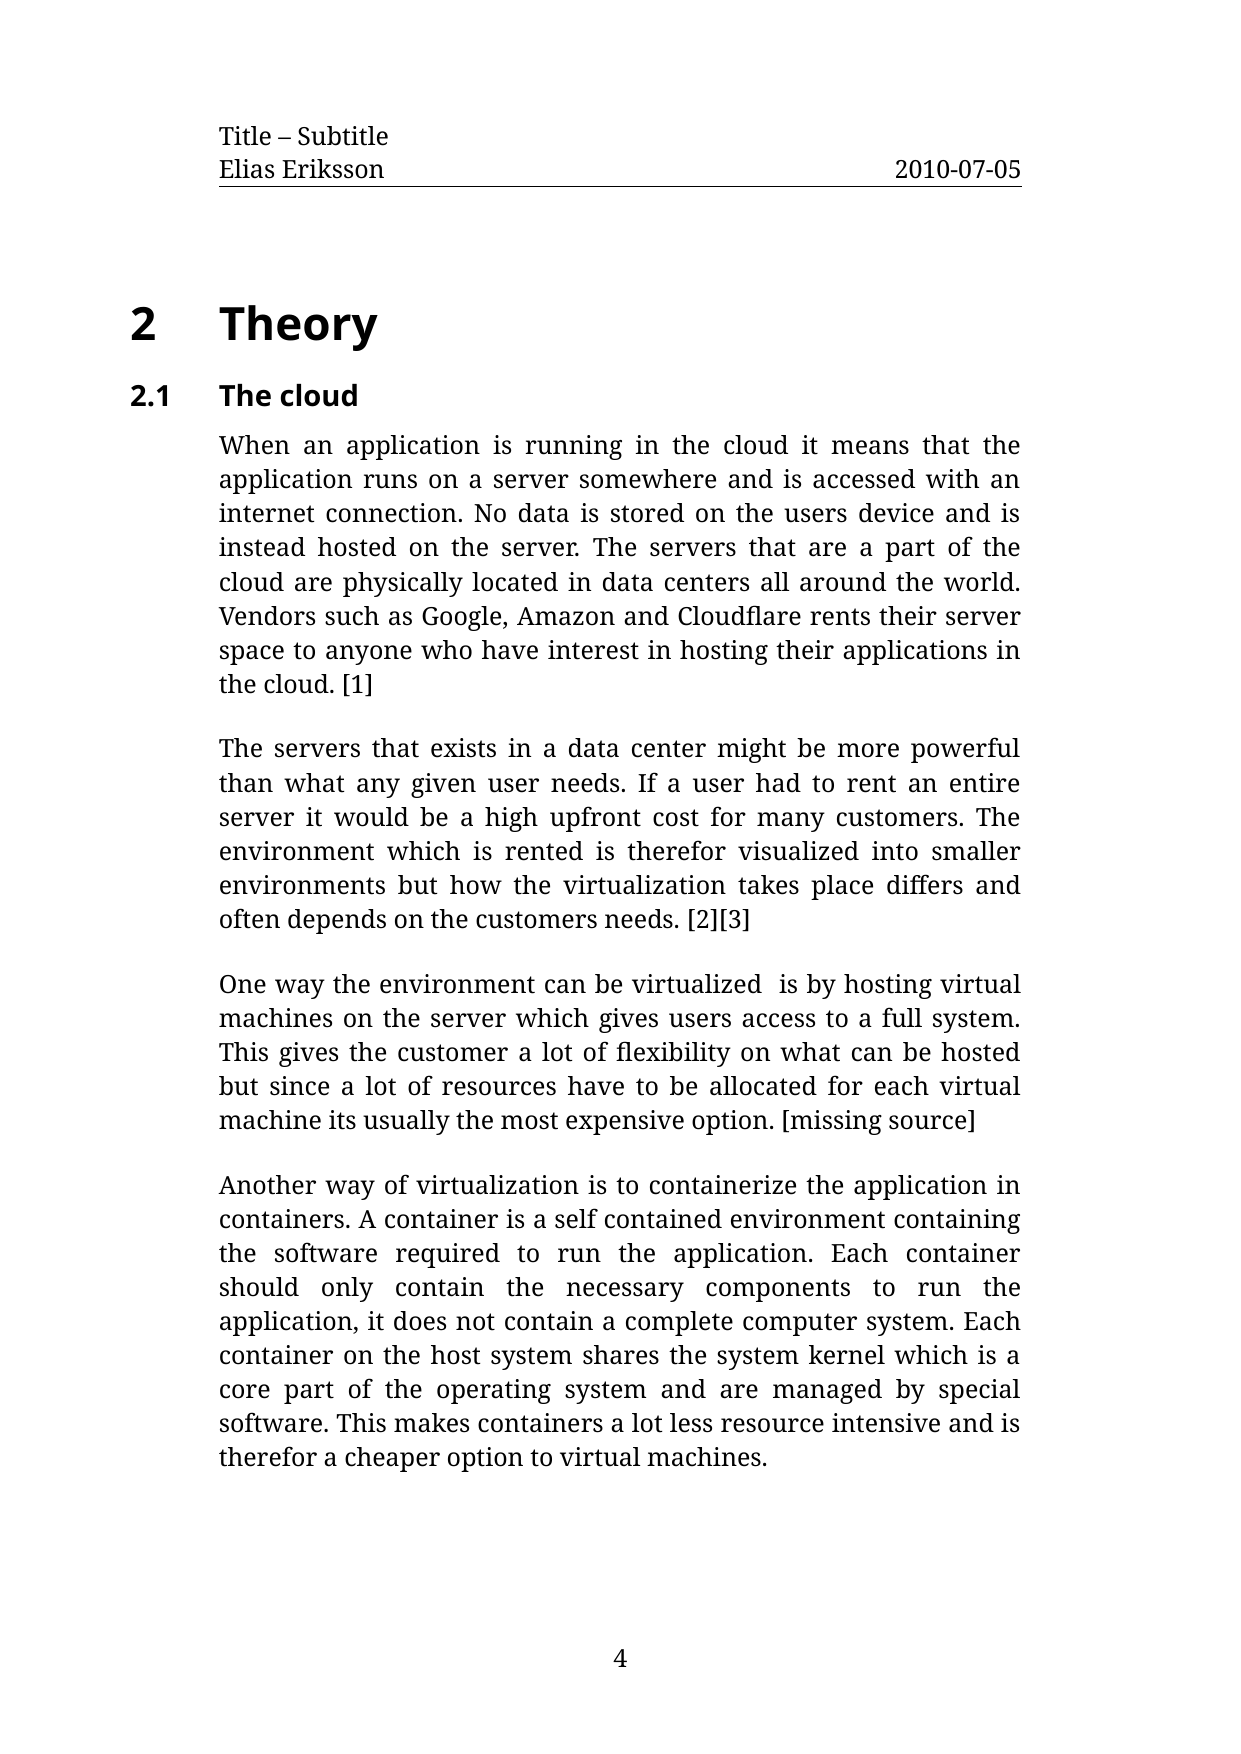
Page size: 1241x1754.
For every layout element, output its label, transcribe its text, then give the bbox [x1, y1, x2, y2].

text The servers that exists in a data center might be more powerful than what any given user needs. If a user had to rent an entire server it would be a high upfront cost for many customers. The environment which is rented is therefor visualized into smaller environments but how the virtualization takes place differs and often depends on the customers needs. [2][3] [218, 731, 1022, 936]
subtitle Theory [130, 291, 1022, 353]
text When an application is running in the cloud it means that the application runs on a server somewhere and is accessed with an internet connection. No data is stored on the users device and is instead hosted on the server. The servers that are a part of the cloud are physically located in data centers all around the world. Vendors such as Google, Amazon and Cloudflare rents their server space to anyone who have interest in hosting their applications in the cloud. [1] [218, 428, 1022, 700]
text Another way of virtualization is to containerize the application in containers. A container is a self contained environment containing the software required to run the application. Each container should only contain the necessary components to run the application, it does not contain a complete computer system. Each container on the host system shares the system kernel which is a core part of the operating system and are managed by special software. This makes containers a lot less resource intensive and is therefor a cheaper option to virtual machines. [218, 1167, 1022, 1474]
subtitle The cloud [130, 375, 1022, 415]
text One way the environment can be virtualized is by hosting virtual machines on the server which gives users access to a full system. This gives the customer a lot of flexibility on what can be hosted but since a lot of resources have to be allocated for each virtual machine its usually the most expensive option. [missing source] [218, 966, 1022, 1137]
